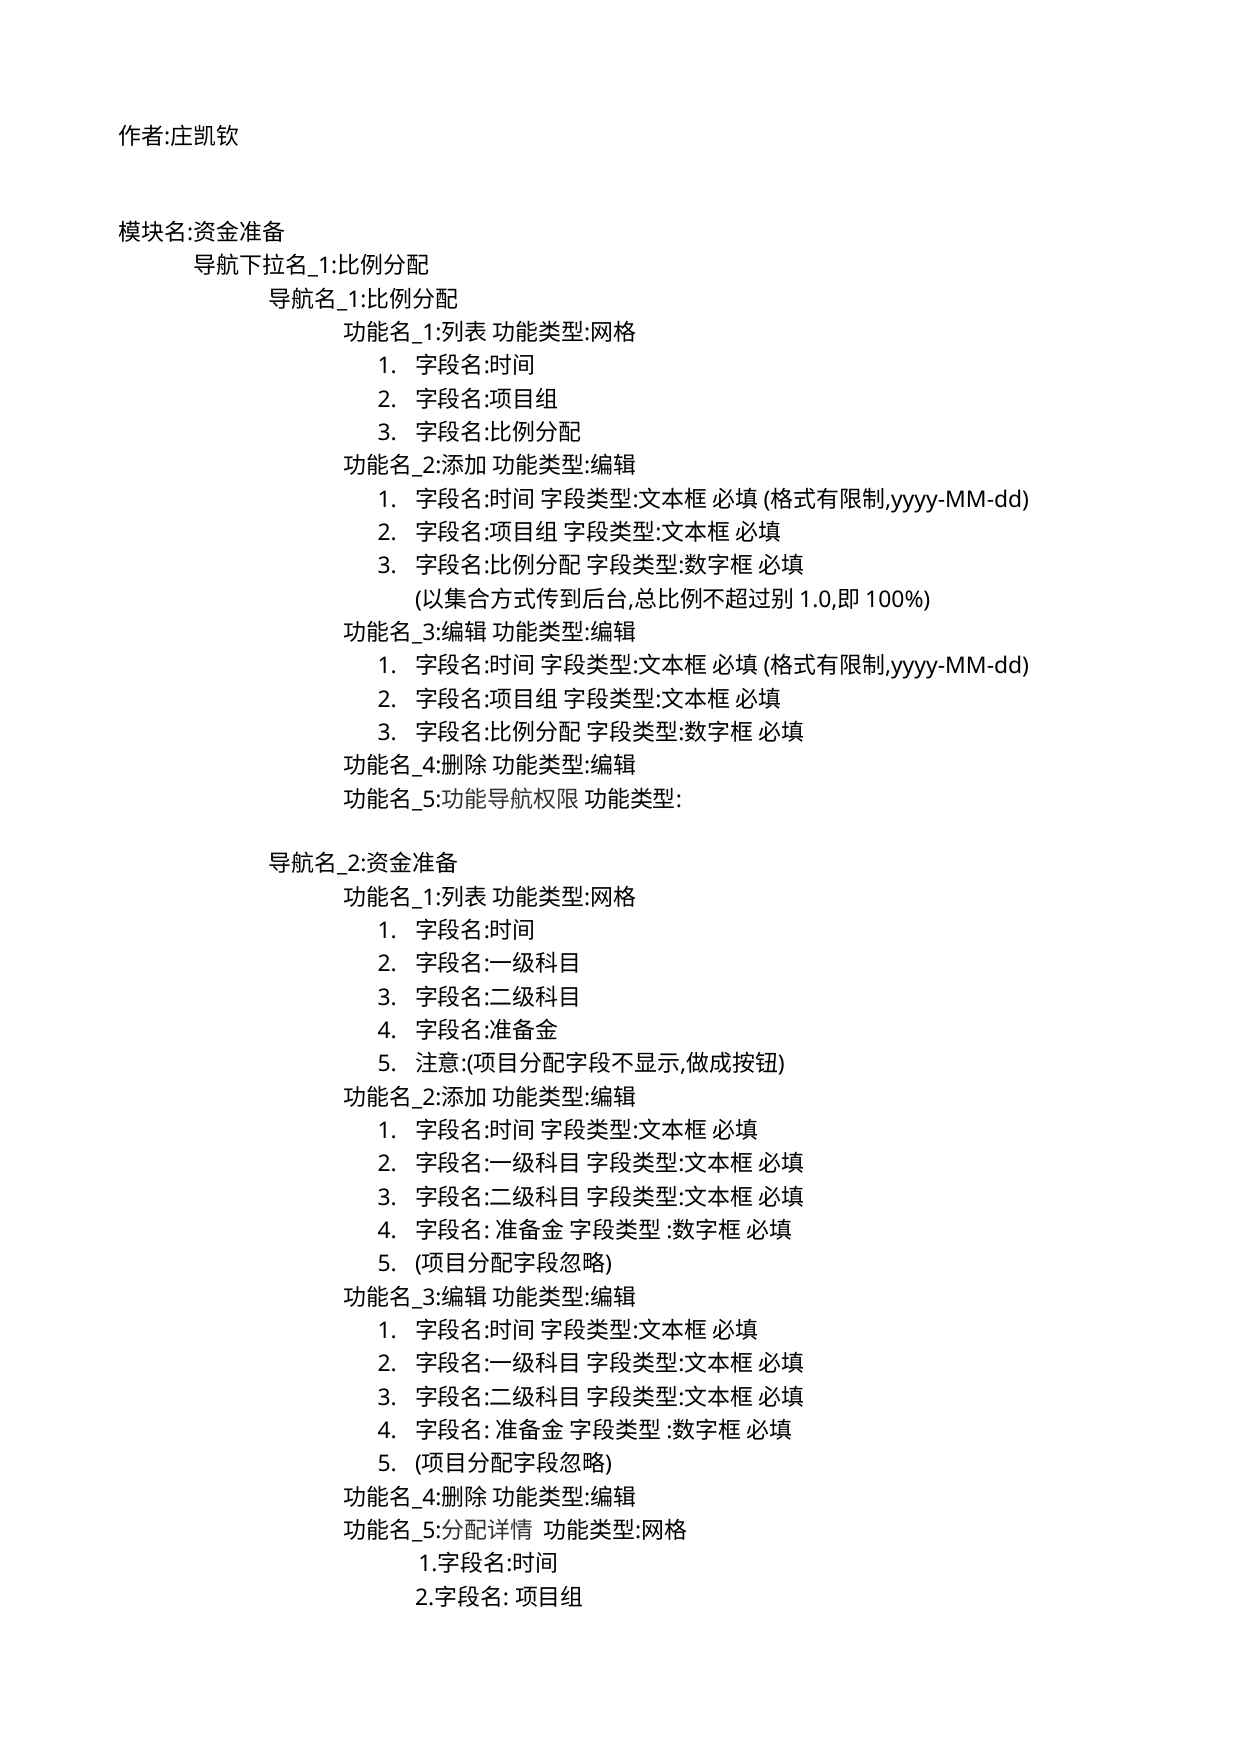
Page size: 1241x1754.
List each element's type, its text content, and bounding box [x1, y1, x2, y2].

list 字段名:一级科目 [377, 945, 1122, 978]
list (以集合方式传到后台,总比例不超过别1.0,即100%) [377, 581, 1122, 614]
text 功能名_2:添加 功能类型:编辑 [118, 447, 1122, 481]
text 导航名_2:资金准备 [118, 845, 1122, 878]
list 2.字段名: 项目组 [377, 1578, 1122, 1612]
list (项目分配字段忽略) [377, 1445, 1122, 1478]
list 字段名:比例分配 字段类型:数字框 必填 [377, 714, 1122, 747]
text 1.字段名:时间 [118, 1545, 1122, 1578]
list 字段名:时间 字段类型:文本框 必填 [377, 1112, 1122, 1145]
text 功能名_1:列表 功能类型:网格 [118, 314, 1122, 347]
list 字段名:比例分配 字段类型:数字框 必填 [377, 547, 1122, 581]
text 作者:庄凯钦 [118, 118, 1122, 151]
text 功能名_1:列表 功能类型:网格 [118, 878, 1122, 912]
text 功能名_3:编辑 功能类型:编辑 [118, 614, 1122, 647]
list 字段名:时间 字段类型:文本框 必填 [377, 1312, 1122, 1345]
list 字段名:项目组 [377, 381, 1122, 414]
list 字段名:比例分配 [377, 414, 1122, 447]
list 字段名:准备金 [377, 1012, 1122, 1045]
text 功能名_5:功能导航权限 功能类型: [118, 781, 1122, 814]
list 字段名:时间 字段类型:文本框 必填 (格式有限制,yyyy-MM-dd) [377, 481, 1122, 514]
text 功能名_4:删除 功能类型:编辑 [118, 1478, 1122, 1512]
list 字段名:时间 字段类型:文本框 必填 (格式有限制,yyyy-MM-dd) [377, 647, 1122, 681]
list 字段名:一级科目 字段类型:文本框 必填 [377, 1145, 1122, 1178]
text 功能名_5:分配详情 功能类型:网格 [118, 1512, 1122, 1545]
list 字段名:二级科目 [377, 978, 1122, 1012]
text 功能名_3:编辑 功能类型:编辑 [118, 1278, 1122, 1312]
list 字段名:一级科目 字段类型:文本框 必填 [377, 1345, 1122, 1378]
list 字段名: 准备金 字段类型 :数字框 必填 [377, 1412, 1122, 1445]
list 字段名:时间 [377, 347, 1122, 381]
text 功能名_2:添加 功能类型:编辑 [118, 1078, 1122, 1112]
text 导航下拉名_1:比例分配 [118, 247, 1122, 281]
list 字段名:二级科目 字段类型:文本框 必填 [377, 1378, 1122, 1412]
list 注意:(项目分配字段不显示,做成按钮) [377, 1045, 1122, 1078]
list (项目分配字段忽略) [377, 1245, 1122, 1278]
text 导航名_1:比例分配 [118, 281, 1122, 314]
text 模块名:资金准备 [118, 214, 1122, 247]
list 字段名:项目组 字段类型:文本框 必填 [377, 681, 1122, 714]
list 字段名:二级科目 字段类型:文本框 必填 [377, 1178, 1122, 1212]
text 功能名_4:删除 功能类型:编辑 [118, 747, 1122, 781]
list 字段名: 准备金 字段类型 :数字框 必填 [377, 1212, 1122, 1245]
list 字段名:项目组 字段类型:文本框 必填 [377, 514, 1122, 547]
list 字段名:时间 [377, 912, 1122, 945]
